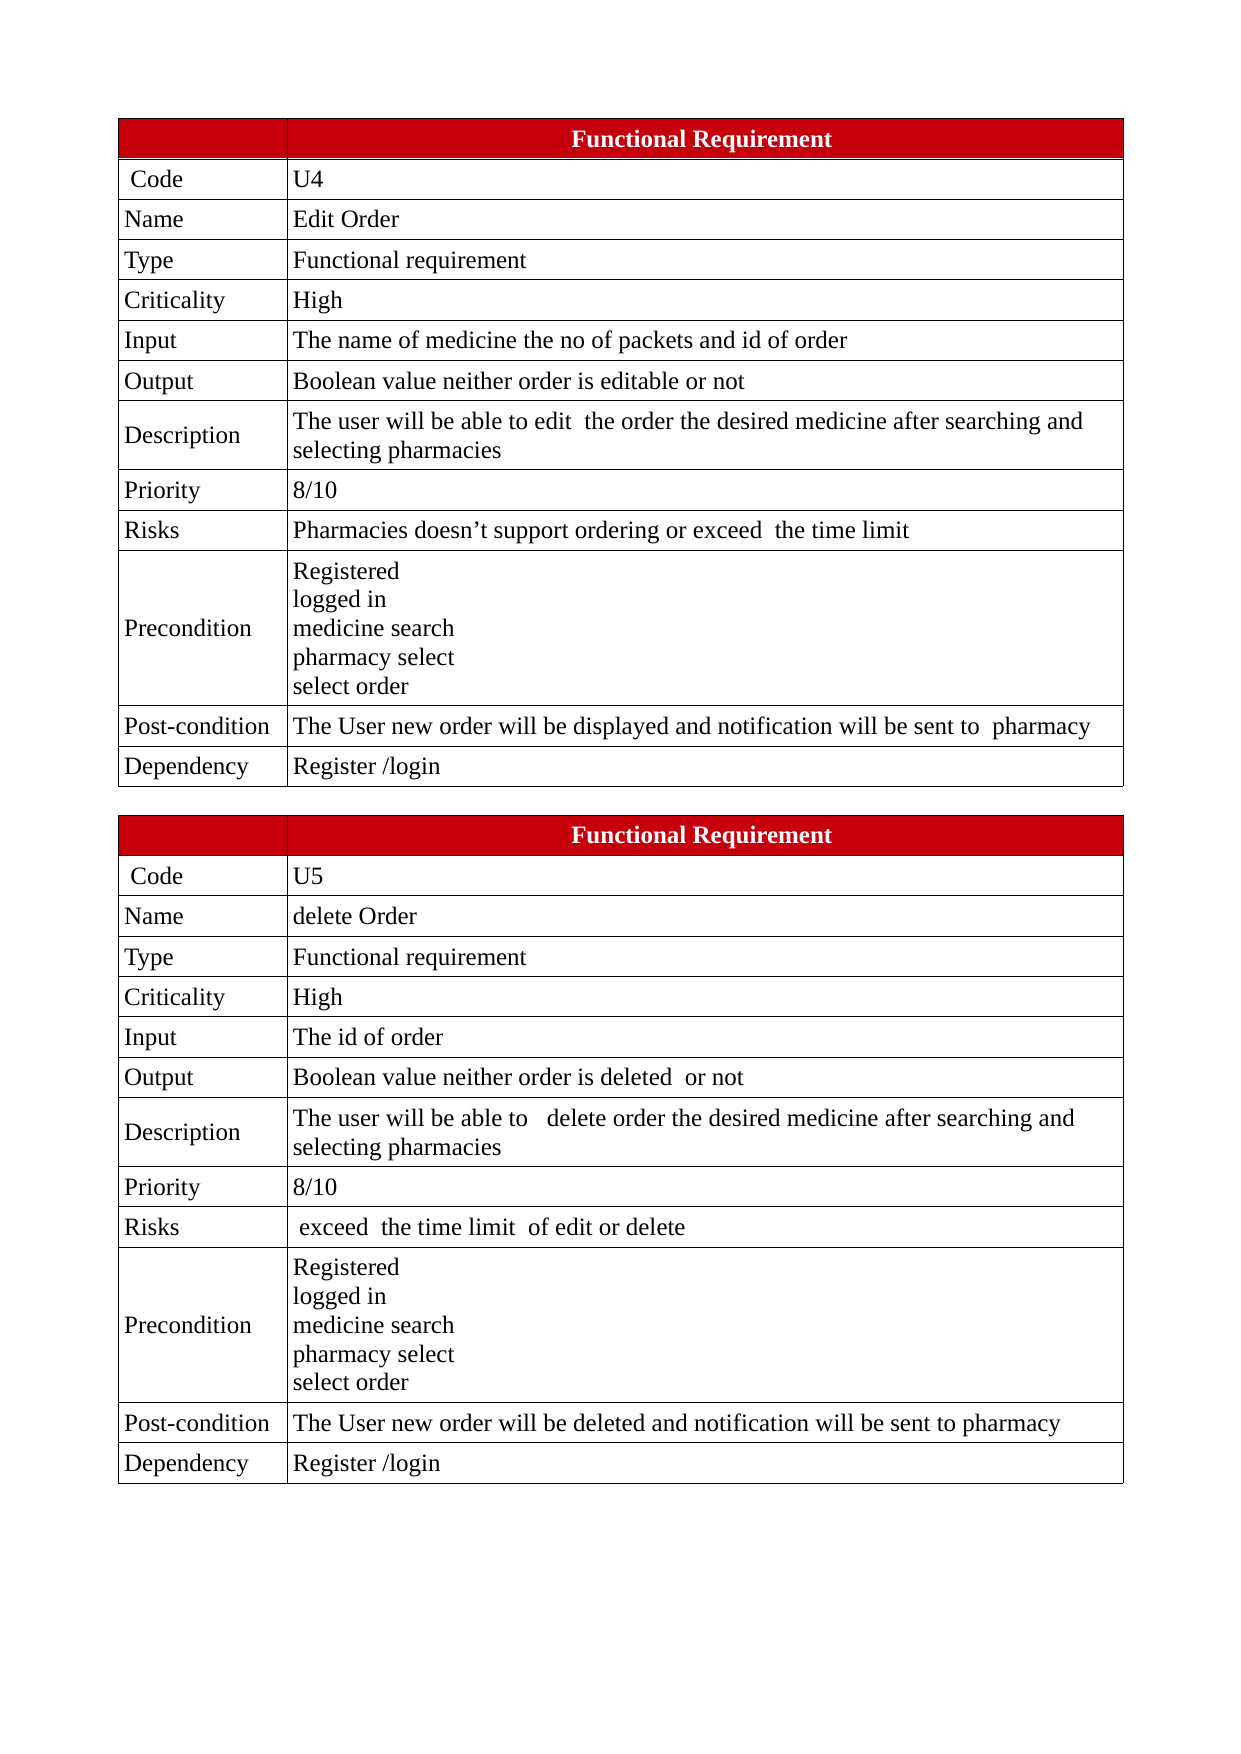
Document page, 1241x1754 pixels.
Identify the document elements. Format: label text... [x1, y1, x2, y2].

table_header Functional Requirement [288, 816, 1123, 855]
table_cell Dependency [119, 1443, 287, 1483]
table_cell The name of medicine the no of packets and id of order [288, 321, 1123, 360]
table_cell Type [119, 937, 287, 976]
table_cell Functional requirement [288, 937, 1123, 976]
table_cell High [288, 280, 1123, 320]
table_cell Precondition [119, 551, 287, 705]
table_cell Register /login [288, 1443, 1123, 1483]
table_cell 8/10 [288, 1167, 1123, 1206]
table_cell Pharmacies doesn’t support ordering or exceed the time limit [288, 511, 1123, 550]
table_cell Name [119, 200, 287, 239]
table_cell Boolean value neither order is editable or not [288, 361, 1123, 400]
table_cell Output [119, 1058, 287, 1097]
table_cell Risks [119, 1207, 287, 1247]
table_cell Risks [119, 511, 287, 550]
table_header Functional Requirement [288, 119, 1123, 158]
table_cell Code [119, 160, 287, 199]
table_cell The id of order [288, 1017, 1123, 1057]
table_cell delete Order [288, 896, 1123, 936]
table_cell Description [119, 1098, 287, 1166]
table_cell Output [119, 361, 287, 400]
table_cell U5 [288, 856, 1123, 895]
table_cell Priority [119, 470, 287, 510]
table_cell Post-condition [119, 706, 287, 746]
table_cell The User new order will be deleted and notification will be sent to pharmacy [288, 1403, 1123, 1442]
table_cell U4 [288, 160, 1123, 199]
table_cell The user will be able to edit the order the desired medicine after searching and selecting pharmacies [288, 401, 1123, 469]
table_cell Name [119, 896, 287, 936]
table_cell Input [119, 321, 287, 360]
table_cell Dependency [119, 747, 287, 786]
table_cell Criticality [119, 977, 287, 1016]
table_cell The user will be able to delete order the desired medicine after searching and selecting pharmacies [288, 1098, 1123, 1166]
table_cell Description [119, 401, 287, 469]
table_cell 8/10 [288, 470, 1123, 510]
table_cell Functional requirement [288, 240, 1123, 279]
table_cell exceed the time limit of edit or delete [288, 1207, 1123, 1247]
table_cell High [288, 977, 1123, 1016]
table_header [119, 816, 287, 855]
table_cell Input [119, 1017, 287, 1057]
table_cell Criticality [119, 280, 287, 320]
table_cell Post-condition [119, 1403, 287, 1442]
table_cell Priority [119, 1167, 287, 1206]
table_cell Register /login [288, 747, 1123, 786]
table_cell Edit Order [288, 200, 1123, 239]
table_cell The User new order will be displayed and notification will be sent to pharmacy [288, 706, 1123, 746]
table_cell Registered logged in medicine search pharmacy select select order [288, 1248, 1123, 1402]
table_cell Precondition [119, 1248, 287, 1402]
table_header [119, 119, 287, 158]
table_cell Boolean value neither order is deleted or not [288, 1058, 1123, 1097]
table_cell Type [119, 240, 287, 279]
table_cell Registered logged in medicine search pharmacy select select order [288, 551, 1123, 705]
table_cell Code [119, 856, 287, 895]
